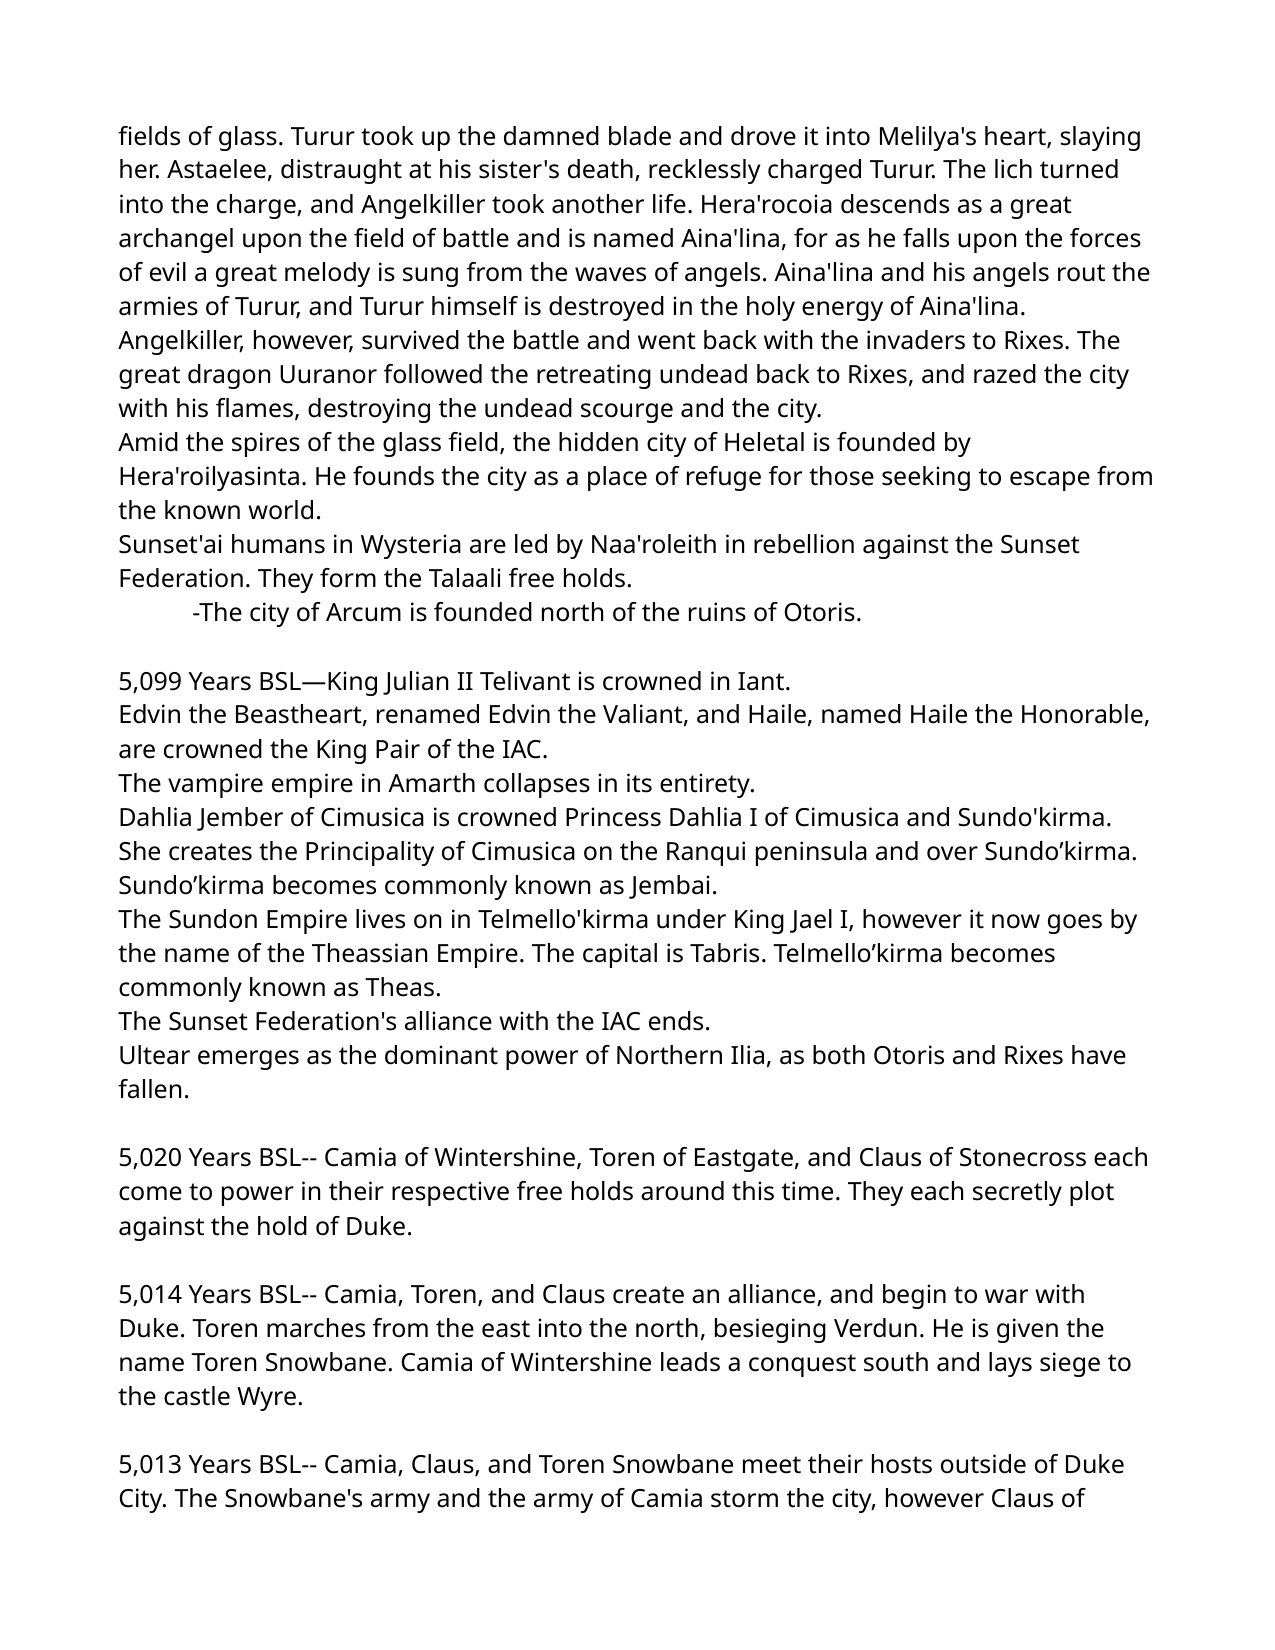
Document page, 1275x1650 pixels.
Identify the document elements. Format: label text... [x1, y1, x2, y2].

text fields of glass. Turur took up the damned blade and drove it into Melilya's heart, slaying her. Astaelee, distraught at his sister's death, recklessly charged Turur. The lich turned into the charge, and Angelkiller took another life. Hera'rocoia descends as a great archangel upon the field of battle and is named Aina'lina, for as he falls upon the forces of evil a great melody is sung from the waves of angels. Aina'lina and his angels rout the armies of Turur, and Turur himself is destroyed in the holy energy of Aina'lina. Angelkiller, however, survived the battle and went back with the invaders to Rixes. The great dragon Uuranor followed the retreating undead back to Rixes, and razed the city with his flames, destroying the undead scourge and the city. [118, 118, 1157, 425]
text -The city of Arcum is founded north of the ruins of Otoris. [192, 595, 1157, 629]
text Edvin the Beastheart, renamed Edvin the Valiant, and Haile, named Haile the Honorable, are crowned the King Pair of the IAC. [118, 697, 1157, 765]
text The vampire empire in Amarth collapses in its entirety. [118, 765, 1157, 799]
text 5,020 Years BSL-- Camia of Wintershine, Toren of Eastgate, and Claus of Stonecross each come to power in their respective free holds around this time. They each secretly plot against the hold of Duke. [118, 1140, 1157, 1242]
text The Sundon Empire lives on in Telmello'kirma under King Jael I, however it now goes by the name of the Theassian Empire. The capital is Tabris. Telmello’kirma becomes commonly known as Theas. [118, 902, 1157, 1004]
text The Sunset Federation's alliance with the IAC ends. [118, 1004, 1157, 1038]
text Sunset'ai humans in Wysteria are led by Naa'roleith in rebellion against the Sunset Federation. They form the Talaali free holds. [118, 527, 1157, 595]
text Ultear emerges as the dominant power of Northern Ilia, as both Otoris and Rixes have fallen. [118, 1038, 1157, 1106]
text Dahlia Jember of Cimusica is crowned Princess Dahlia I of Cimusica and Sundo'kirma. She creates the Principality of Cimusica on the Ranqui peninsula and over Sundo’kirma. Sundo’kirma becomes commonly known as Jembai. [118, 799, 1157, 902]
text 5,014 Years BSL-- Camia, Toren, and Claus create an alliance, and begin to war with Duke. Toren marches from the east into the north, besieging Verdun. He is given the name Toren Snowbane. Camia of Wintershine leads a conquest south and lays siege to the castle Wyre. [118, 1276, 1157, 1412]
text Amid the spires of the glass field, the hidden city of Heletal is founded by Hera'roilyasinta. He founds the city as a place of refuge for those seeking to escape from the known world. [118, 425, 1157, 527]
text 5,099 Years BSL—King Julian II Telivant is crowned in Iant. [118, 663, 1157, 697]
text 5,013 Years BSL-- Camia, Claus, and Toren Snowbane meet their hosts outside of Duke City. The Snowbane's army and the army of Camia storm the city, however Claus of [118, 1447, 1157, 1515]
